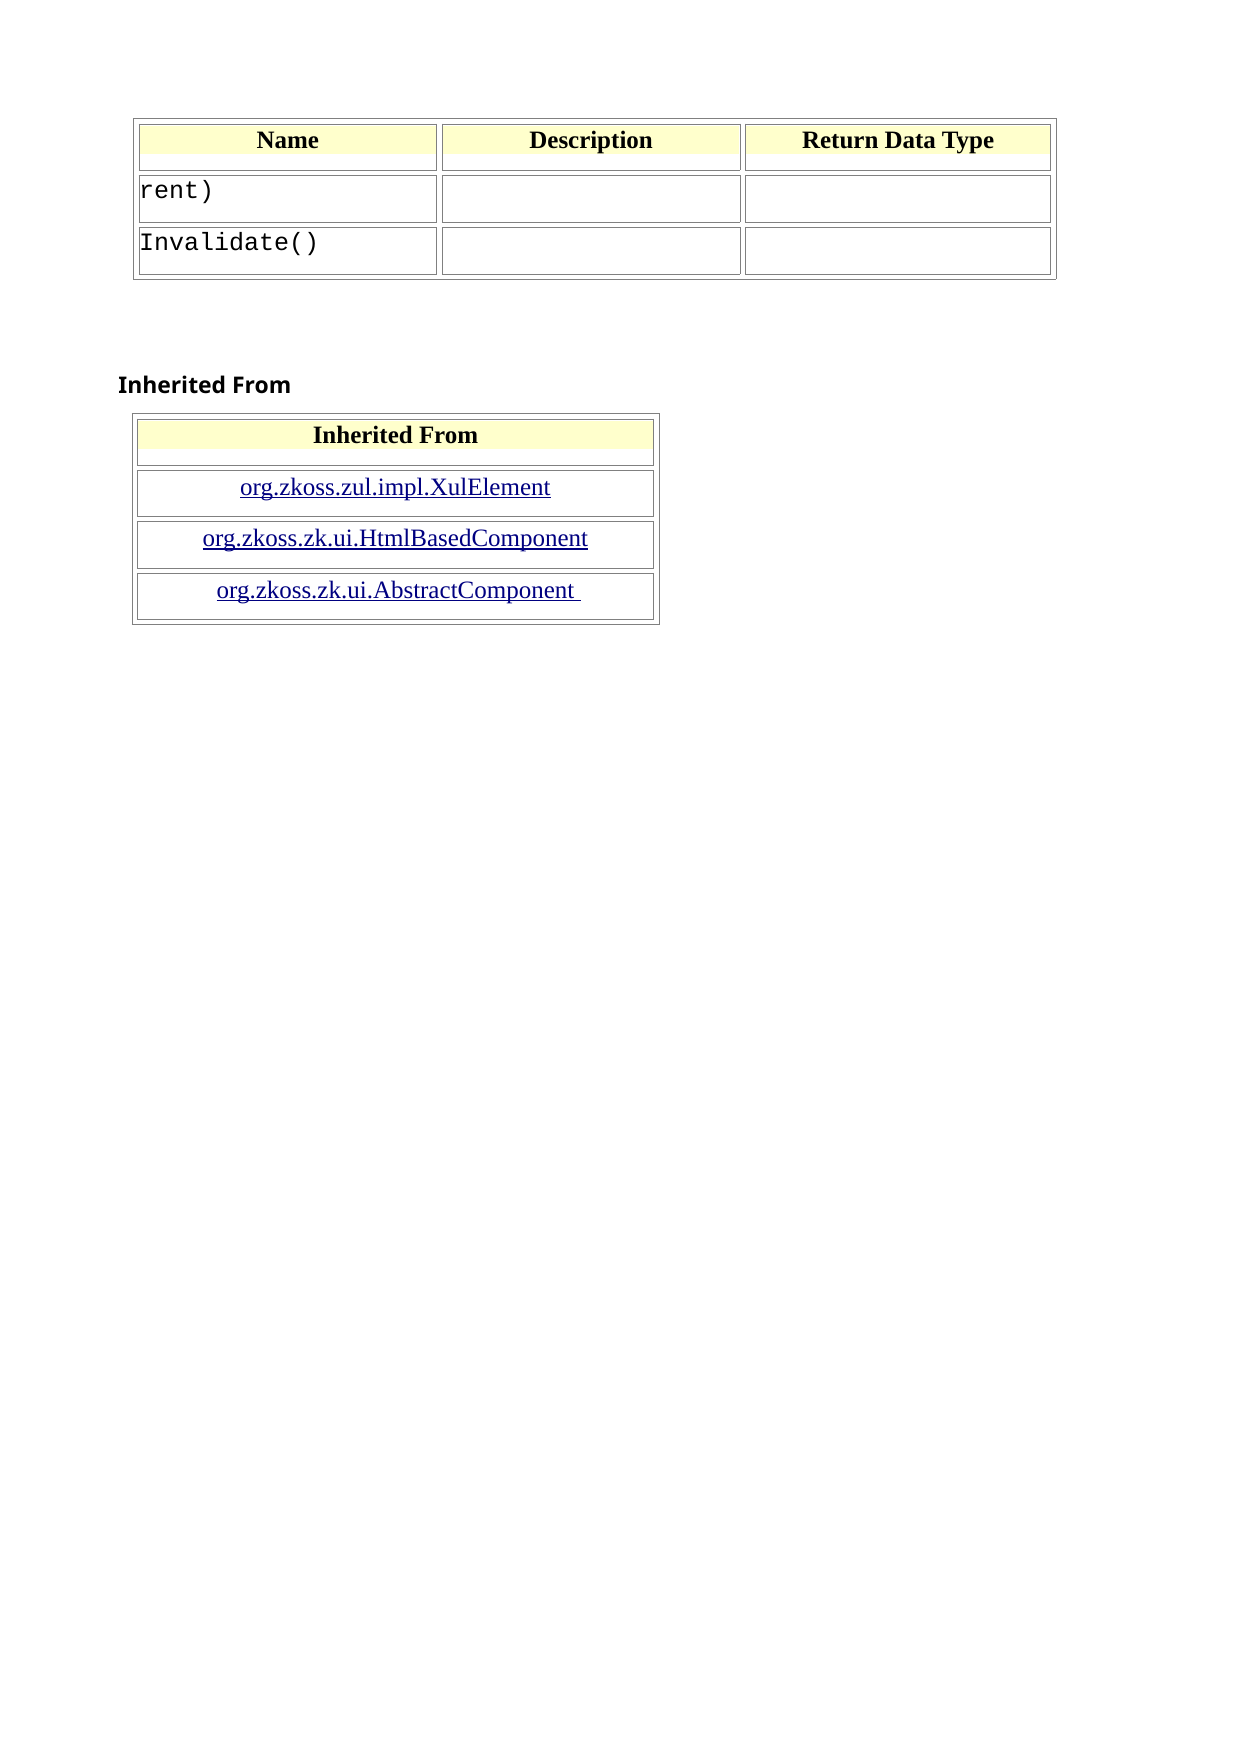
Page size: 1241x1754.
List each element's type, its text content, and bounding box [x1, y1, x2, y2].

table_cell [443, 228, 740, 274]
table_header Description [439, 119, 742, 169]
table_cell [743, 170, 1053, 222]
subtitle Inherited From [118, 369, 1122, 401]
table_cell rent) [136, 170, 439, 222]
table_cell [439, 170, 742, 222]
table_cell [439, 222, 742, 274]
table_header Inherited From [134, 414, 656, 464]
table_cell Invalidate() [136, 222, 439, 274]
table_header Return Data Type [743, 119, 1053, 169]
table_cell org.zkoss.zul.impl.XulElement [134, 465, 656, 516]
table_cell [743, 222, 1053, 274]
table_header Name [136, 119, 439, 169]
table_cell org.zkoss.zk.ui.AbstractComponent [134, 568, 656, 619]
table_cell [746, 228, 1050, 274]
table_cell org.zkoss.zk.ui.HtmlBasedComponent [134, 516, 656, 567]
